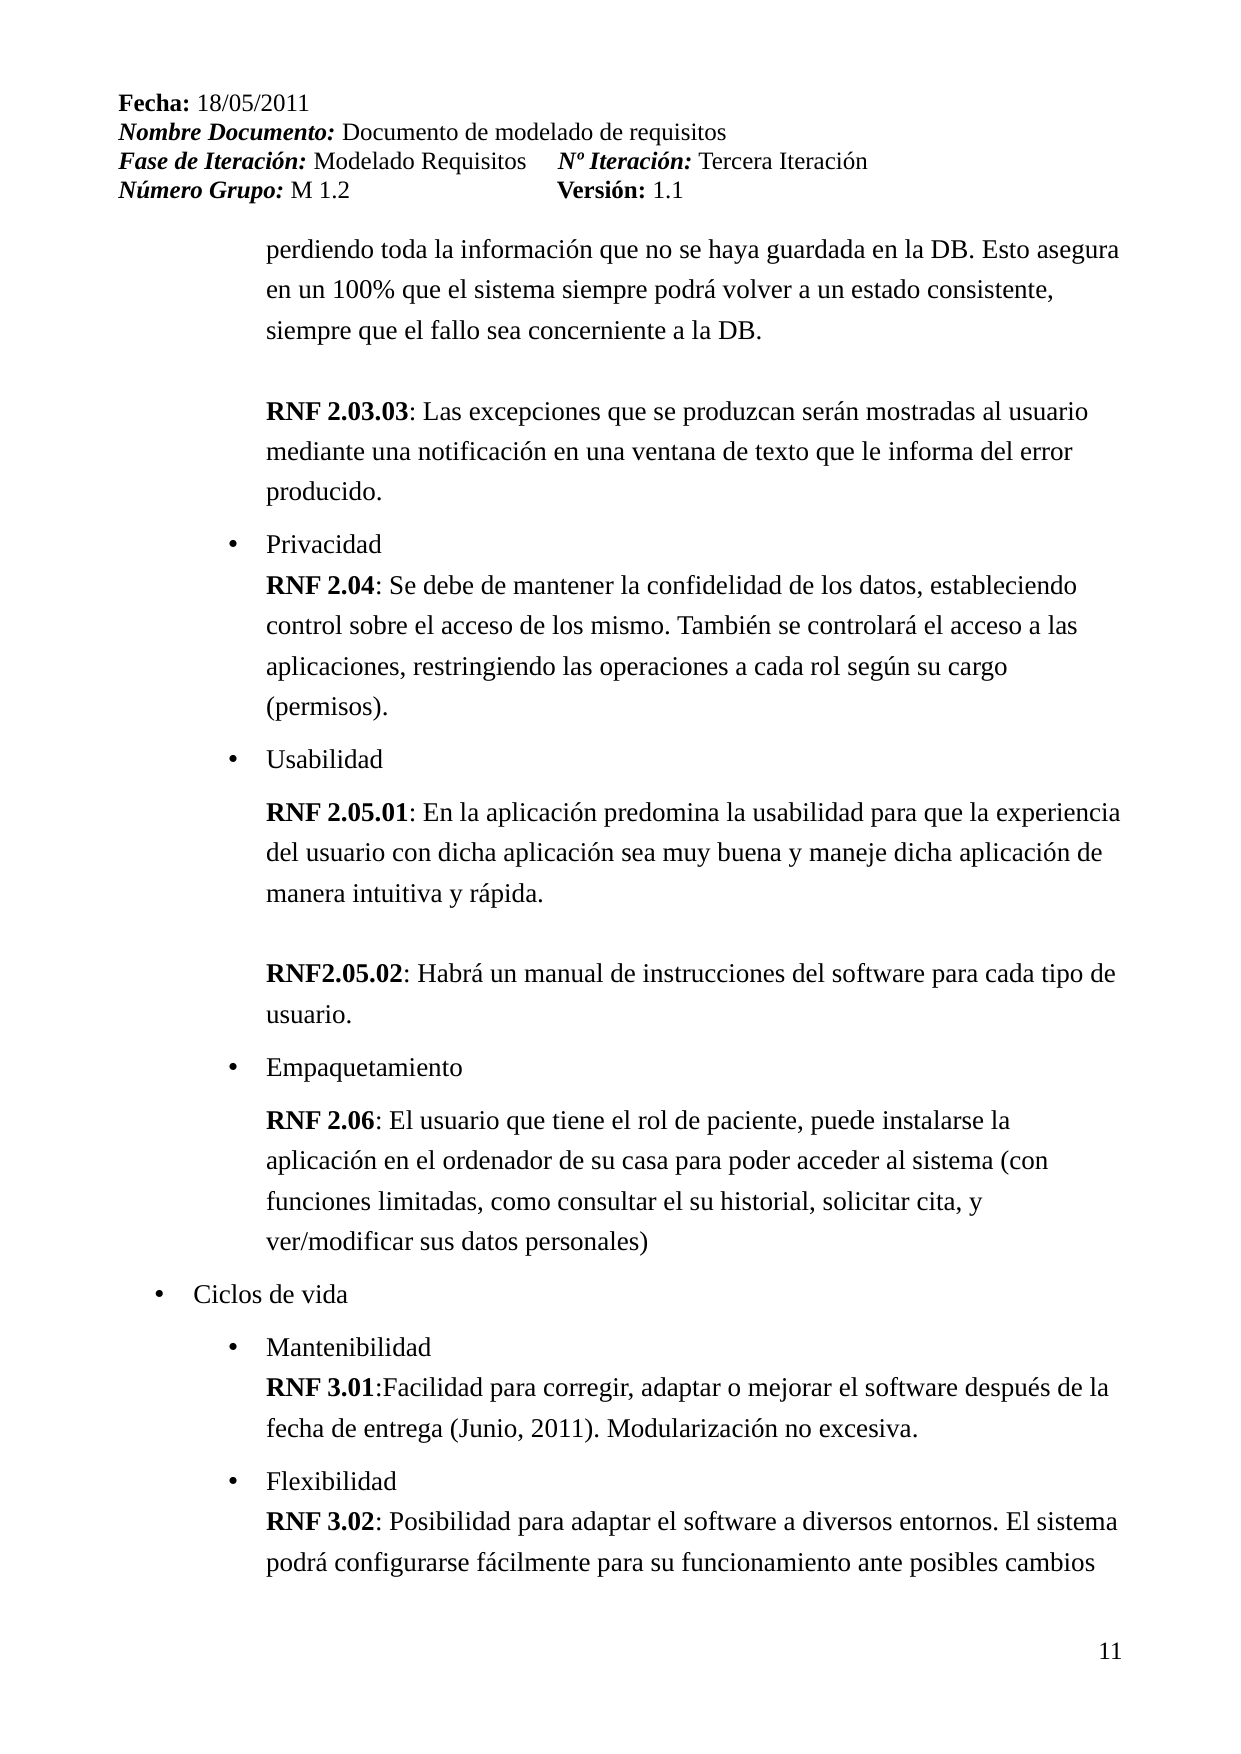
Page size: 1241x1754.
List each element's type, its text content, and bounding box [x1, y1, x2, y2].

list Flexibilidad RNF 3.02: Posibilidad para adaptar el software a diversos entornos. El sistema podrá configurarse fácilmente para su funcionamiento ante posibles cambios [228, 1465, 1122, 1577]
list Privacidad RNF 2.04: Se debe de mantener la confidelidad de los datos, estableciendo control sobre el acceso de los mismo. También se controlará el acceso a las aplicaciones, restringiendo las operaciones a cada rol según su cargo (permisos). [228, 528, 1122, 721]
list Mantenibilidad RNF 3.01:Facilidad para corregir, adaptar o mejorar el software después de la fecha de entrega (Junio, 2011). Modularización no excesiva. [228, 1331, 1122, 1443]
list Usabilidad [228, 743, 1122, 774]
list Empaquetamiento [228, 1051, 1122, 1082]
list RNF 2.06: El usuario que tiene el rol de paciente, puede instalarse la aplicación en el ordenador de su casa para poder acceder al sistema (con funciones limitadas, como consultar el su historial, solicitar cita, y ver/modificar sus datos personales) [228, 1104, 1122, 1256]
list RNF 2.05.01: En la aplicación predomina la usabilidad para que la experiencia del usuario con dicha aplicación sea muy buena y maneje dicha aplicación de manera intuitiva y rápida. RNF2.05.02: Habrá un manual de instrucciones del software para cada tipo de usuario. [228, 796, 1122, 1029]
list perdiendo toda la información que no se haya guardada en la DB. Esto asegura en un 100% que el sistema siempre podrá volver a un estado consistente, siempre que el fallo sea concerniente a la DB. RNF 2.03.03: Las excepciones que se produzcan serán mostradas al usuario mediante una notificación en una ventana de texto que le informa del error producido. [228, 233, 1122, 507]
list Ciclos de vida [154, 1278, 1122, 1309]
